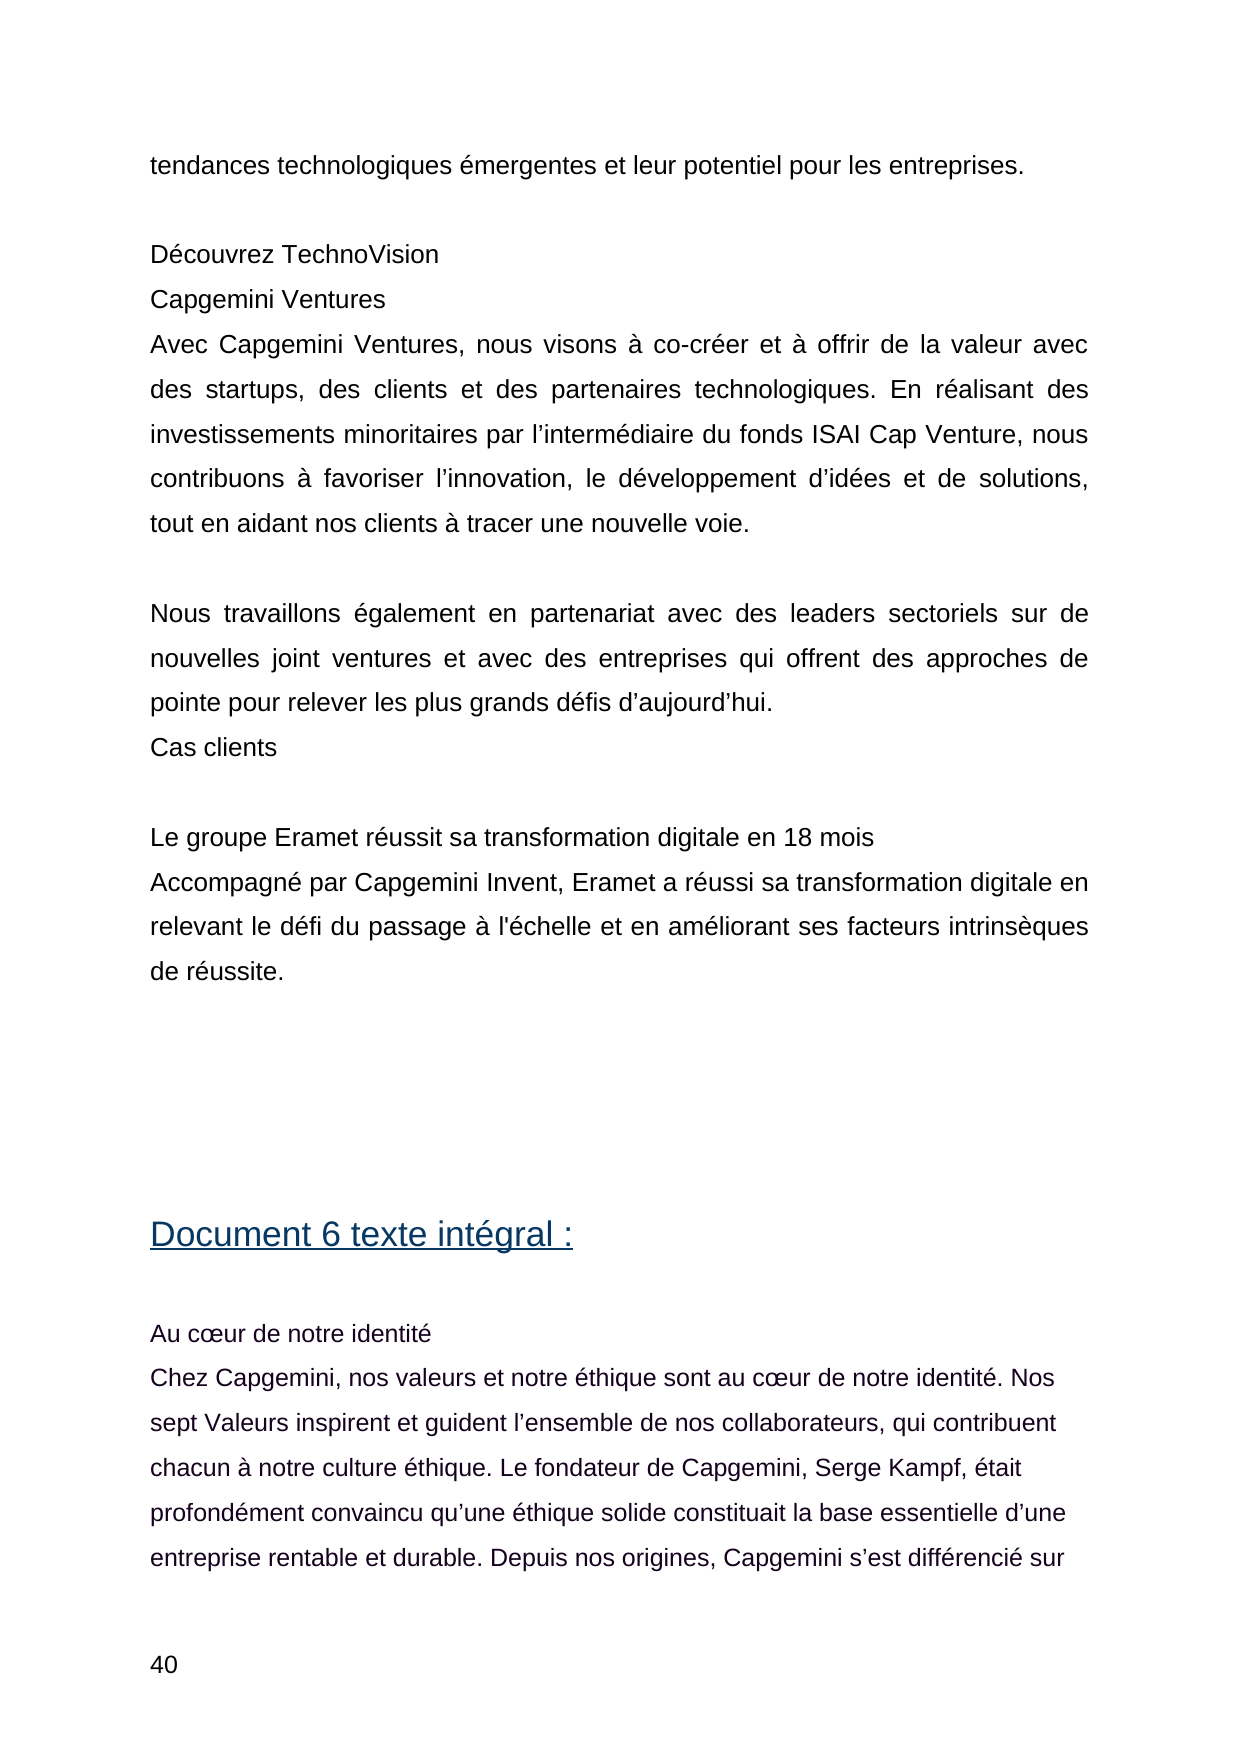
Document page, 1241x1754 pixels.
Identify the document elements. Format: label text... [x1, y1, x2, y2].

text Capgemini Ventures [150, 284, 1090, 314]
text tendances technologiques émergentes et leur potentiel pour les entreprises. [150, 150, 1090, 180]
text Au cœur de notre identité [150, 1318, 1090, 1347]
text Accompagné par Capgemini Invent, Eramet a réussi sa transformation digitale en relevant le défi du passage à l'échelle et en améliorant ses facteurs intrinsèques de réussite. [150, 867, 1090, 986]
text Cas clients [150, 732, 1090, 762]
text Nous travaillons également en partenariat avec des leaders sectoriels sur de nouvelles joint ventures et avec des entreprises qui offrent des approches de pointe pour relever les plus grands défis d’aujourd’hui. [150, 598, 1090, 717]
subtitle Document 6 texte intégral : [150, 1213, 1090, 1253]
text Le groupe Eramet réussit sa transformation digitale en 18 mois [150, 822, 1090, 852]
text Avec Capgemini Ventures, nous visons à co-créer et à offrir de la valeur avec des startups, des clients et des partenaires technologiques. En réalisant des investissements minoritaires par l’intermédiaire du fonds ISAI Cap Venture, nous contribuons à favoriser l’innovation, le développement d’idées et de solutions, tout en aidant nos clients à tracer une nouvelle voie. [150, 329, 1090, 538]
text Chez Capgemini, nos valeurs et notre éthique sont au cœur de notre identité. Nos sept Valeurs inspirent et guident l’ensemble de nos collaborateurs, qui contribuent chacun à notre culture éthique. Le fondateur de Capgemini, Serge Kampf, était profondément convaincu qu’une éthique solide constituait la base essentielle d’une entreprise rentable et durable. Depuis nos origines, Capgemini s’est différencié sur [150, 1363, 1090, 1571]
text Découvrez TechnoVision [150, 239, 1090, 269]
